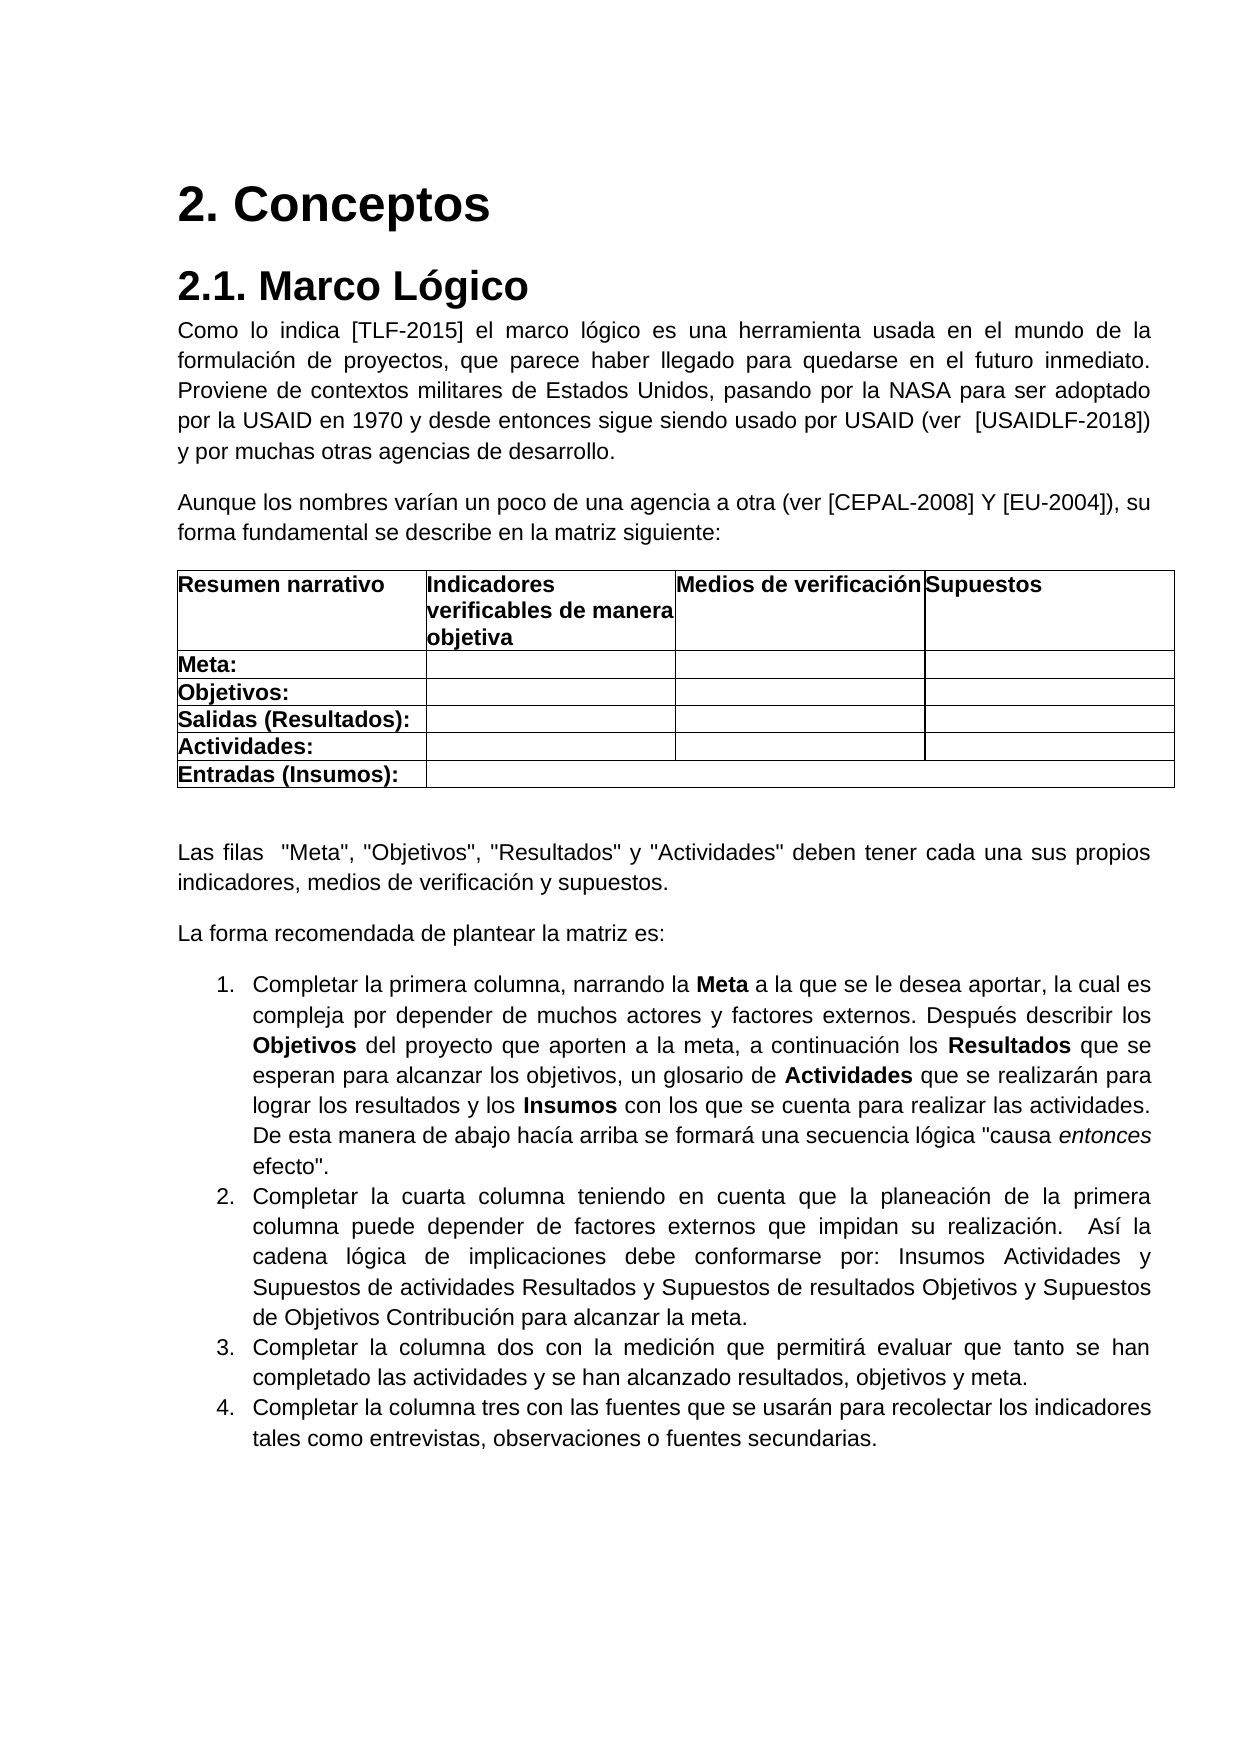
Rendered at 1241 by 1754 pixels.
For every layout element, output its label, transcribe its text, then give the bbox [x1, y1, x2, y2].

table_header Indicadores verificables de manera objetiva [427, 571, 675, 650]
table_cell [926, 706, 1174, 732]
table_cell [676, 706, 924, 732]
table_cell Entradas (Insumos): [178, 761, 426, 787]
list Completar la columna tres con las fuentes que se usarán para recolectar los indicadores tales como entrevistas, observaciones o fuentes secundarias. [216, 1394, 1152, 1451]
table_cell [926, 733, 1174, 760]
table_header Supuestos [926, 571, 1174, 650]
list Completar la cuarta columna teniendo en cuenta que la planeación de la primera columna puede depender de factores externos que impidan su realización. Así la cadena lógica de implicaciones debe conformarse por: Insumos Actividades y Supuestos de actividades Resultados y Supuestos de resultados Objetivos y Supuestos de Objetivos Contribución para alcanzar la meta. [216, 1183, 1152, 1330]
table_cell Actividades: [178, 733, 426, 760]
table_cell [926, 651, 1174, 677]
table_cell Objetivos: [178, 679, 426, 705]
text Las filas "Meta", "Objetivos", "Resultados" y "Actividades" deben tener cada una sus propios indicadores, medios de verificación y supuestos. [177, 839, 1152, 896]
table_header Medios de verificación [676, 571, 924, 650]
text Aunque los nombres varían un poco de una agencia a otra (ver [CEPAL-2008] Y [EU-2004]), su forma fundamental se describe en la matriz siguiente: [177, 489, 1152, 545]
table_cell Meta: [178, 651, 426, 677]
table_cell [427, 706, 675, 732]
table_cell Salidas (Resultados): [178, 706, 426, 732]
text Como lo indica [TLF-2015] el marco lógico es una herramienta usada en el mundo de la formulación de proyectos, que parece haber llegado para quedarse en el futuro inmediato. Proviene de contextos militares de Estados Unidos, pasando por la NASA para ser adoptado por la USAID en 1970 y desde entonces sigue siendo usado por USAID (ver [USAIDLF-2018]) y por muchas otras agencias de desarrollo. [177, 317, 1152, 464]
table_cell [676, 651, 924, 677]
list Completar la columna dos con la medición que permitirá evaluar que tanto se han completado las actividades y se han alcanzado resultados, objetivos y meta. [216, 1334, 1152, 1391]
table_cell [676, 733, 924, 760]
text 2.1. Marco Lógico [177, 262, 1152, 310]
list Completar la primera columna, narrando la Meta a la que se le desea aportar, la cual es compleja por depender de muchos actores y factores externos. Después describir los Objetivos del proyecto que aporten a la meta, a continuación los Resultados que se esperan para alcanzar los objetivos, un glosario de Actividades que se realizarán para lograr los resultados y los Insumos con los que se cuenta para realizar las actividades. De esta manera de abajo hacía arriba se formará una secuencia lógica "causa entonces efecto". [216, 971, 1152, 1179]
table_cell [427, 733, 675, 760]
table_cell [427, 761, 1174, 787]
table_cell [926, 679, 1174, 705]
table_cell [676, 679, 924, 705]
table_cell [427, 651, 675, 677]
text 2. Conceptos [177, 175, 1152, 232]
table_cell [427, 679, 675, 705]
text La forma recomendada de plantear la matriz es: [177, 920, 1152, 947]
table_header Resumen narrativo [178, 571, 426, 650]
